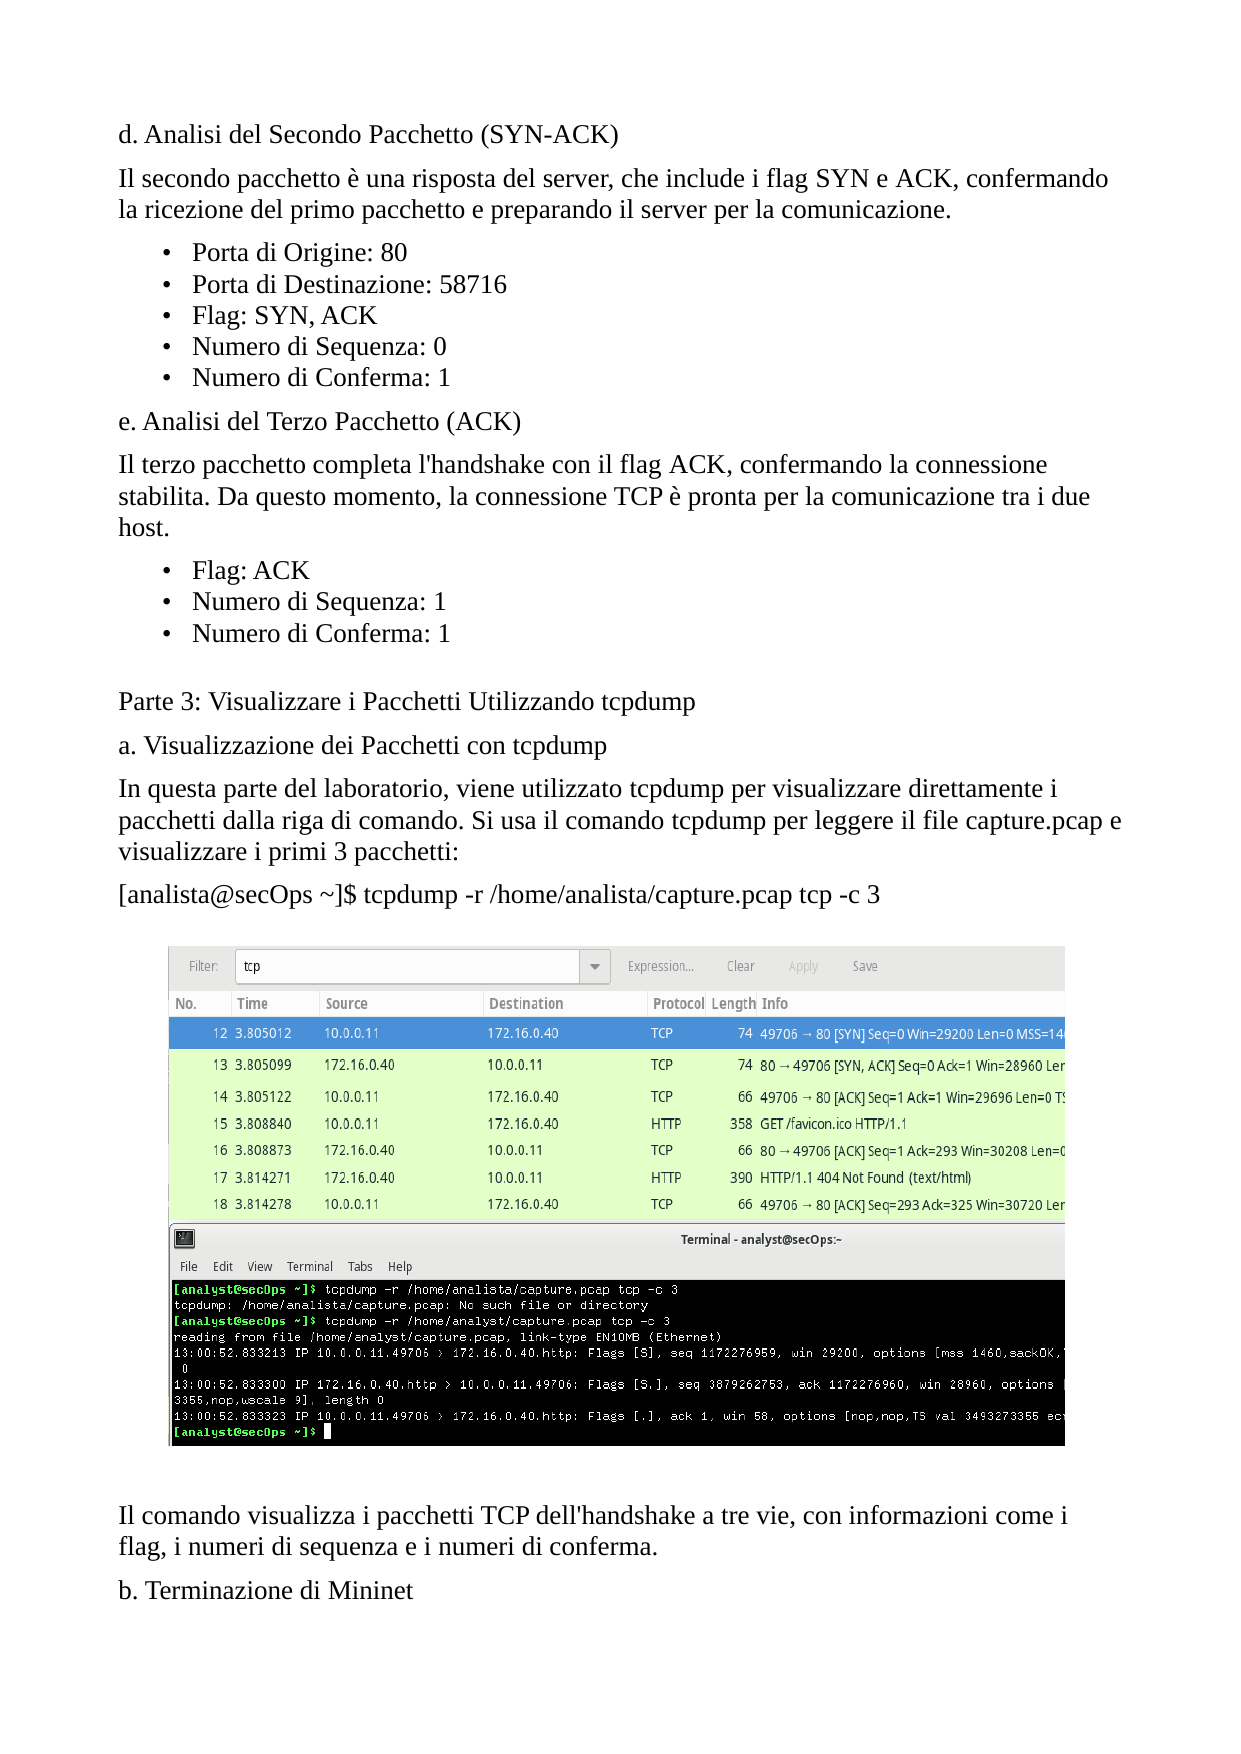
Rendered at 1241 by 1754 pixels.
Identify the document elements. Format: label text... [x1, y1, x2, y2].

picture [168, 946, 1065, 1446]
list Numero di Sequenza: 1 [162, 586, 1122, 617]
text Il terzo pacchetto completa l'handshake con il flag ACK, confermando la connessione stabilita. Da questo momento, la connessione TCP è pronta per la comunicazione tra i due host. [118, 448, 1122, 542]
text Il comando visualizza i pacchetti TCP dell'handshake a tre vie, con informazioni come i flag, i numeri di sequenza e i numeri di conferma. [118, 1499, 1122, 1561]
text [analista@secOps ~]$ tcpdump -r /home/analista/capture.pcap tcp -c 3 [118, 878, 1122, 910]
list Porta di Destinazione: 58716 [162, 268, 1122, 299]
list Numero di Conferma: 1 [162, 617, 1122, 648]
list Numero di Sequenza: 0 [162, 330, 1122, 361]
text a. Visualizzazione dei Pacchetti con tcpdump [118, 729, 1122, 760]
list Flag: SYN, ACK [162, 299, 1122, 330]
list Flag: ACK [162, 554, 1122, 586]
text d. Analisi del Secondo Pacchetto (SYN-ACK) [118, 118, 1122, 149]
text In questa parte del laboratorio, viene utilizzato tcpdump per visualizzare direttamente i pacchetti dalla riga di comando. Si usa il comando tcpdump per leggere il file capture.pcap e visualizzare i primi 3 pacchetti: [118, 773, 1122, 866]
subtitle Parte 3: Visualizzare i Pacchetti Utilizzando tcpdump [118, 685, 1122, 716]
list Numero di Conferma: 1 [162, 361, 1122, 392]
list Porta di Origine: 80 [162, 237, 1122, 268]
text b. Terminazione di Mininet [118, 1574, 1122, 1605]
text Il secondo pacchetto è una risposta del server, che include i flag SYN e ACK, confermando la ricezione del primo pacchetto e preparando il server per la comunicazione. [118, 162, 1122, 224]
text e. Analisi del Terzo Pacchetto (ACK) [118, 405, 1122, 436]
